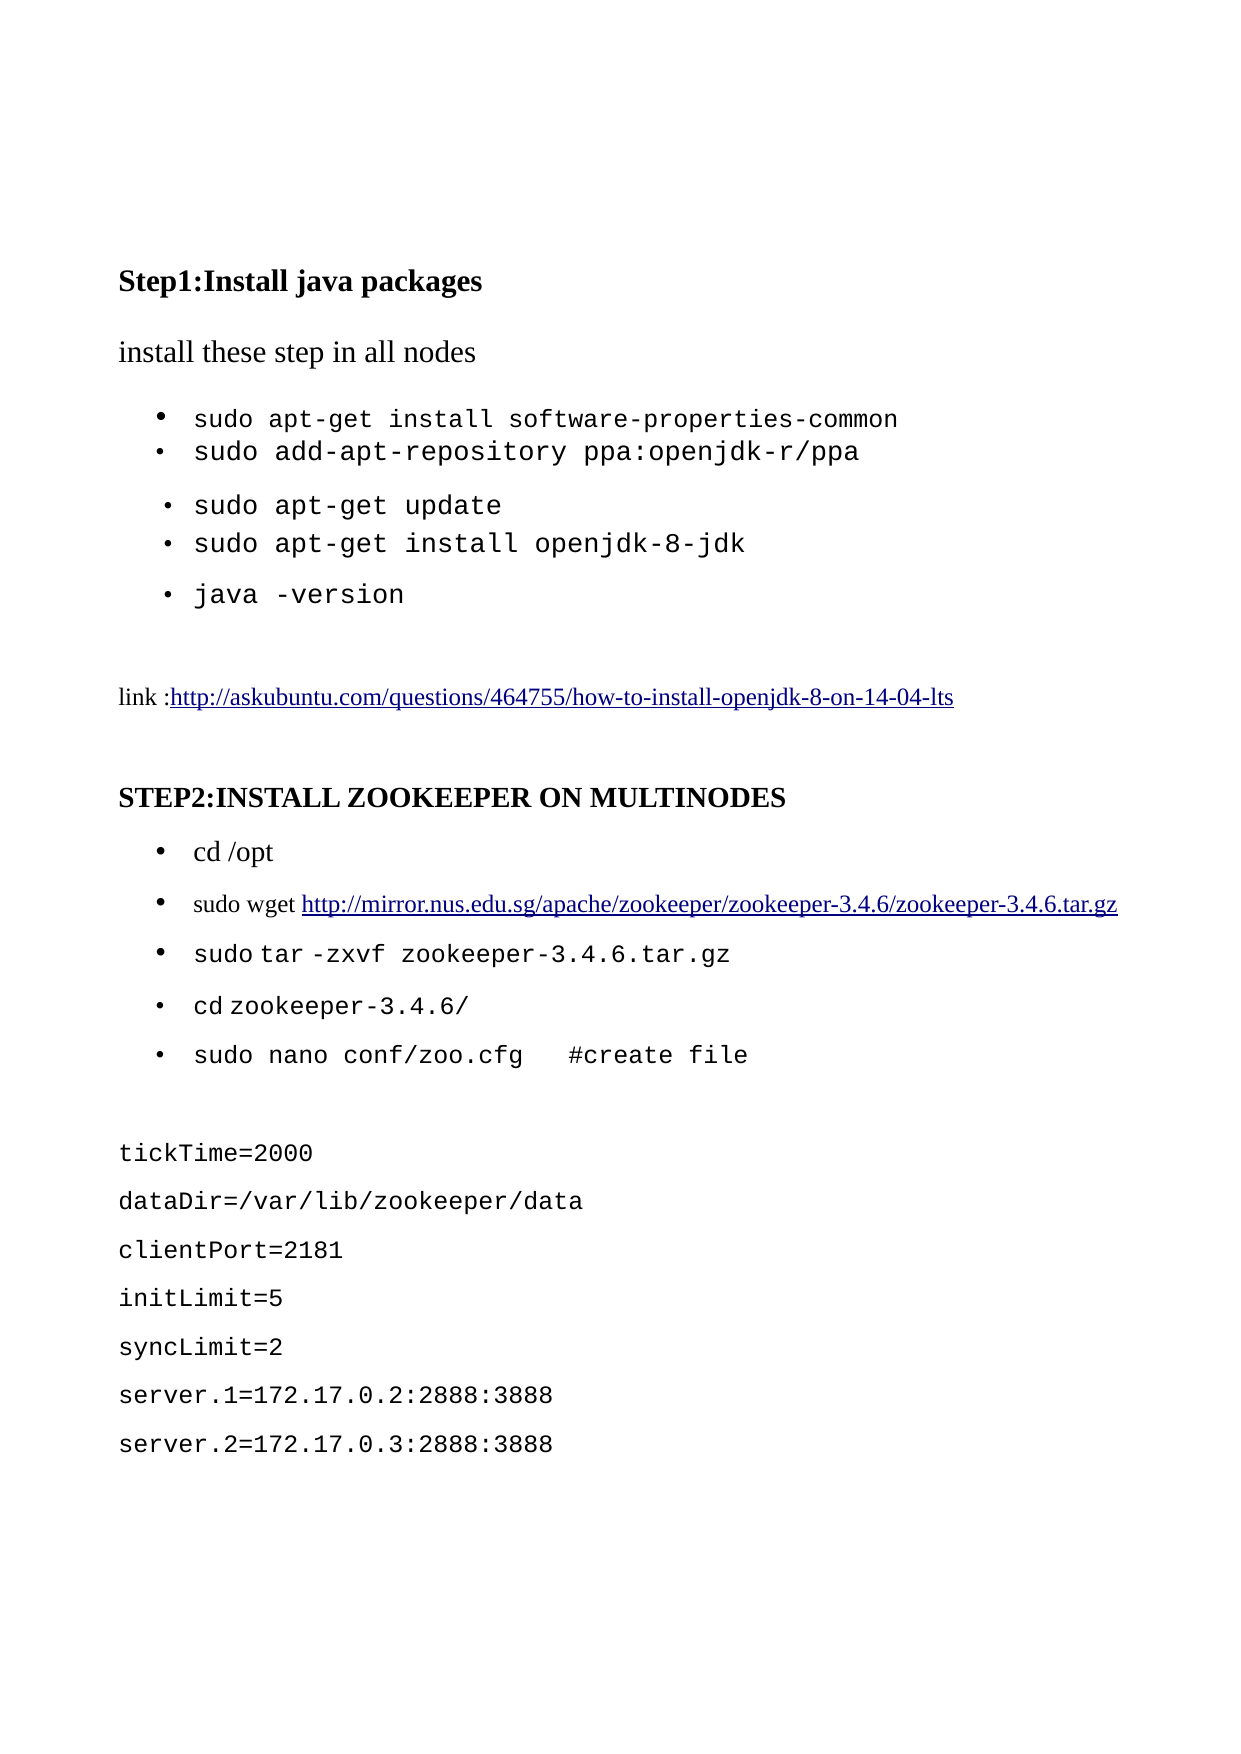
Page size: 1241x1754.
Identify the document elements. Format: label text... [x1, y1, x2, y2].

list java -version [164, 581, 1122, 612]
text server.2=172.17.0.3:2888:3888 [118, 1432, 1122, 1460]
text clientPort=2181 [118, 1237, 1122, 1266]
text initLimit=5 [118, 1286, 1122, 1314]
text tickTime=2000 [118, 1140, 1122, 1169]
text server.1=172.17.0.2:2888:3888 [118, 1383, 1122, 1411]
list sudo apt-get update [164, 489, 1122, 523]
list sudo apt-get install openjdk-8-jdk [164, 529, 1122, 560]
list sudo tar -zxvf zookeeper-3.4.6.tar.gz [156, 939, 1122, 970]
text dataDir=/var/lib/zookeeper/data [118, 1189, 1122, 1217]
list sudo add-apt-repository ppa:openjdk-r/ppa [156, 435, 1122, 468]
list cd zookeeper-3.4.6/ [156, 991, 1122, 1022]
text install these step in all nodes [118, 334, 1122, 370]
list sudo nano conf/zoo.cfg #create file [156, 1043, 1122, 1071]
text syncLimit=2 [118, 1334, 1122, 1363]
list cd /opt [156, 834, 1122, 868]
text Step1:Install java packages [118, 262, 1122, 298]
text link :http://askubuntu.com/questions/464755/how-to-install-openjdk-8-on-14-04-lts [118, 682, 1122, 710]
list sudo apt-get install software-properties-common [156, 406, 1122, 435]
list sudo wget http://mirror.nus.edu.sg/apache/zookeeper/zookeeper-3.4.6/zookeeper-3.4.6.tar.gz [156, 889, 1122, 919]
text STEP2:INSTALL ZOOKEEPER ON MULTINODES [118, 780, 1122, 813]
